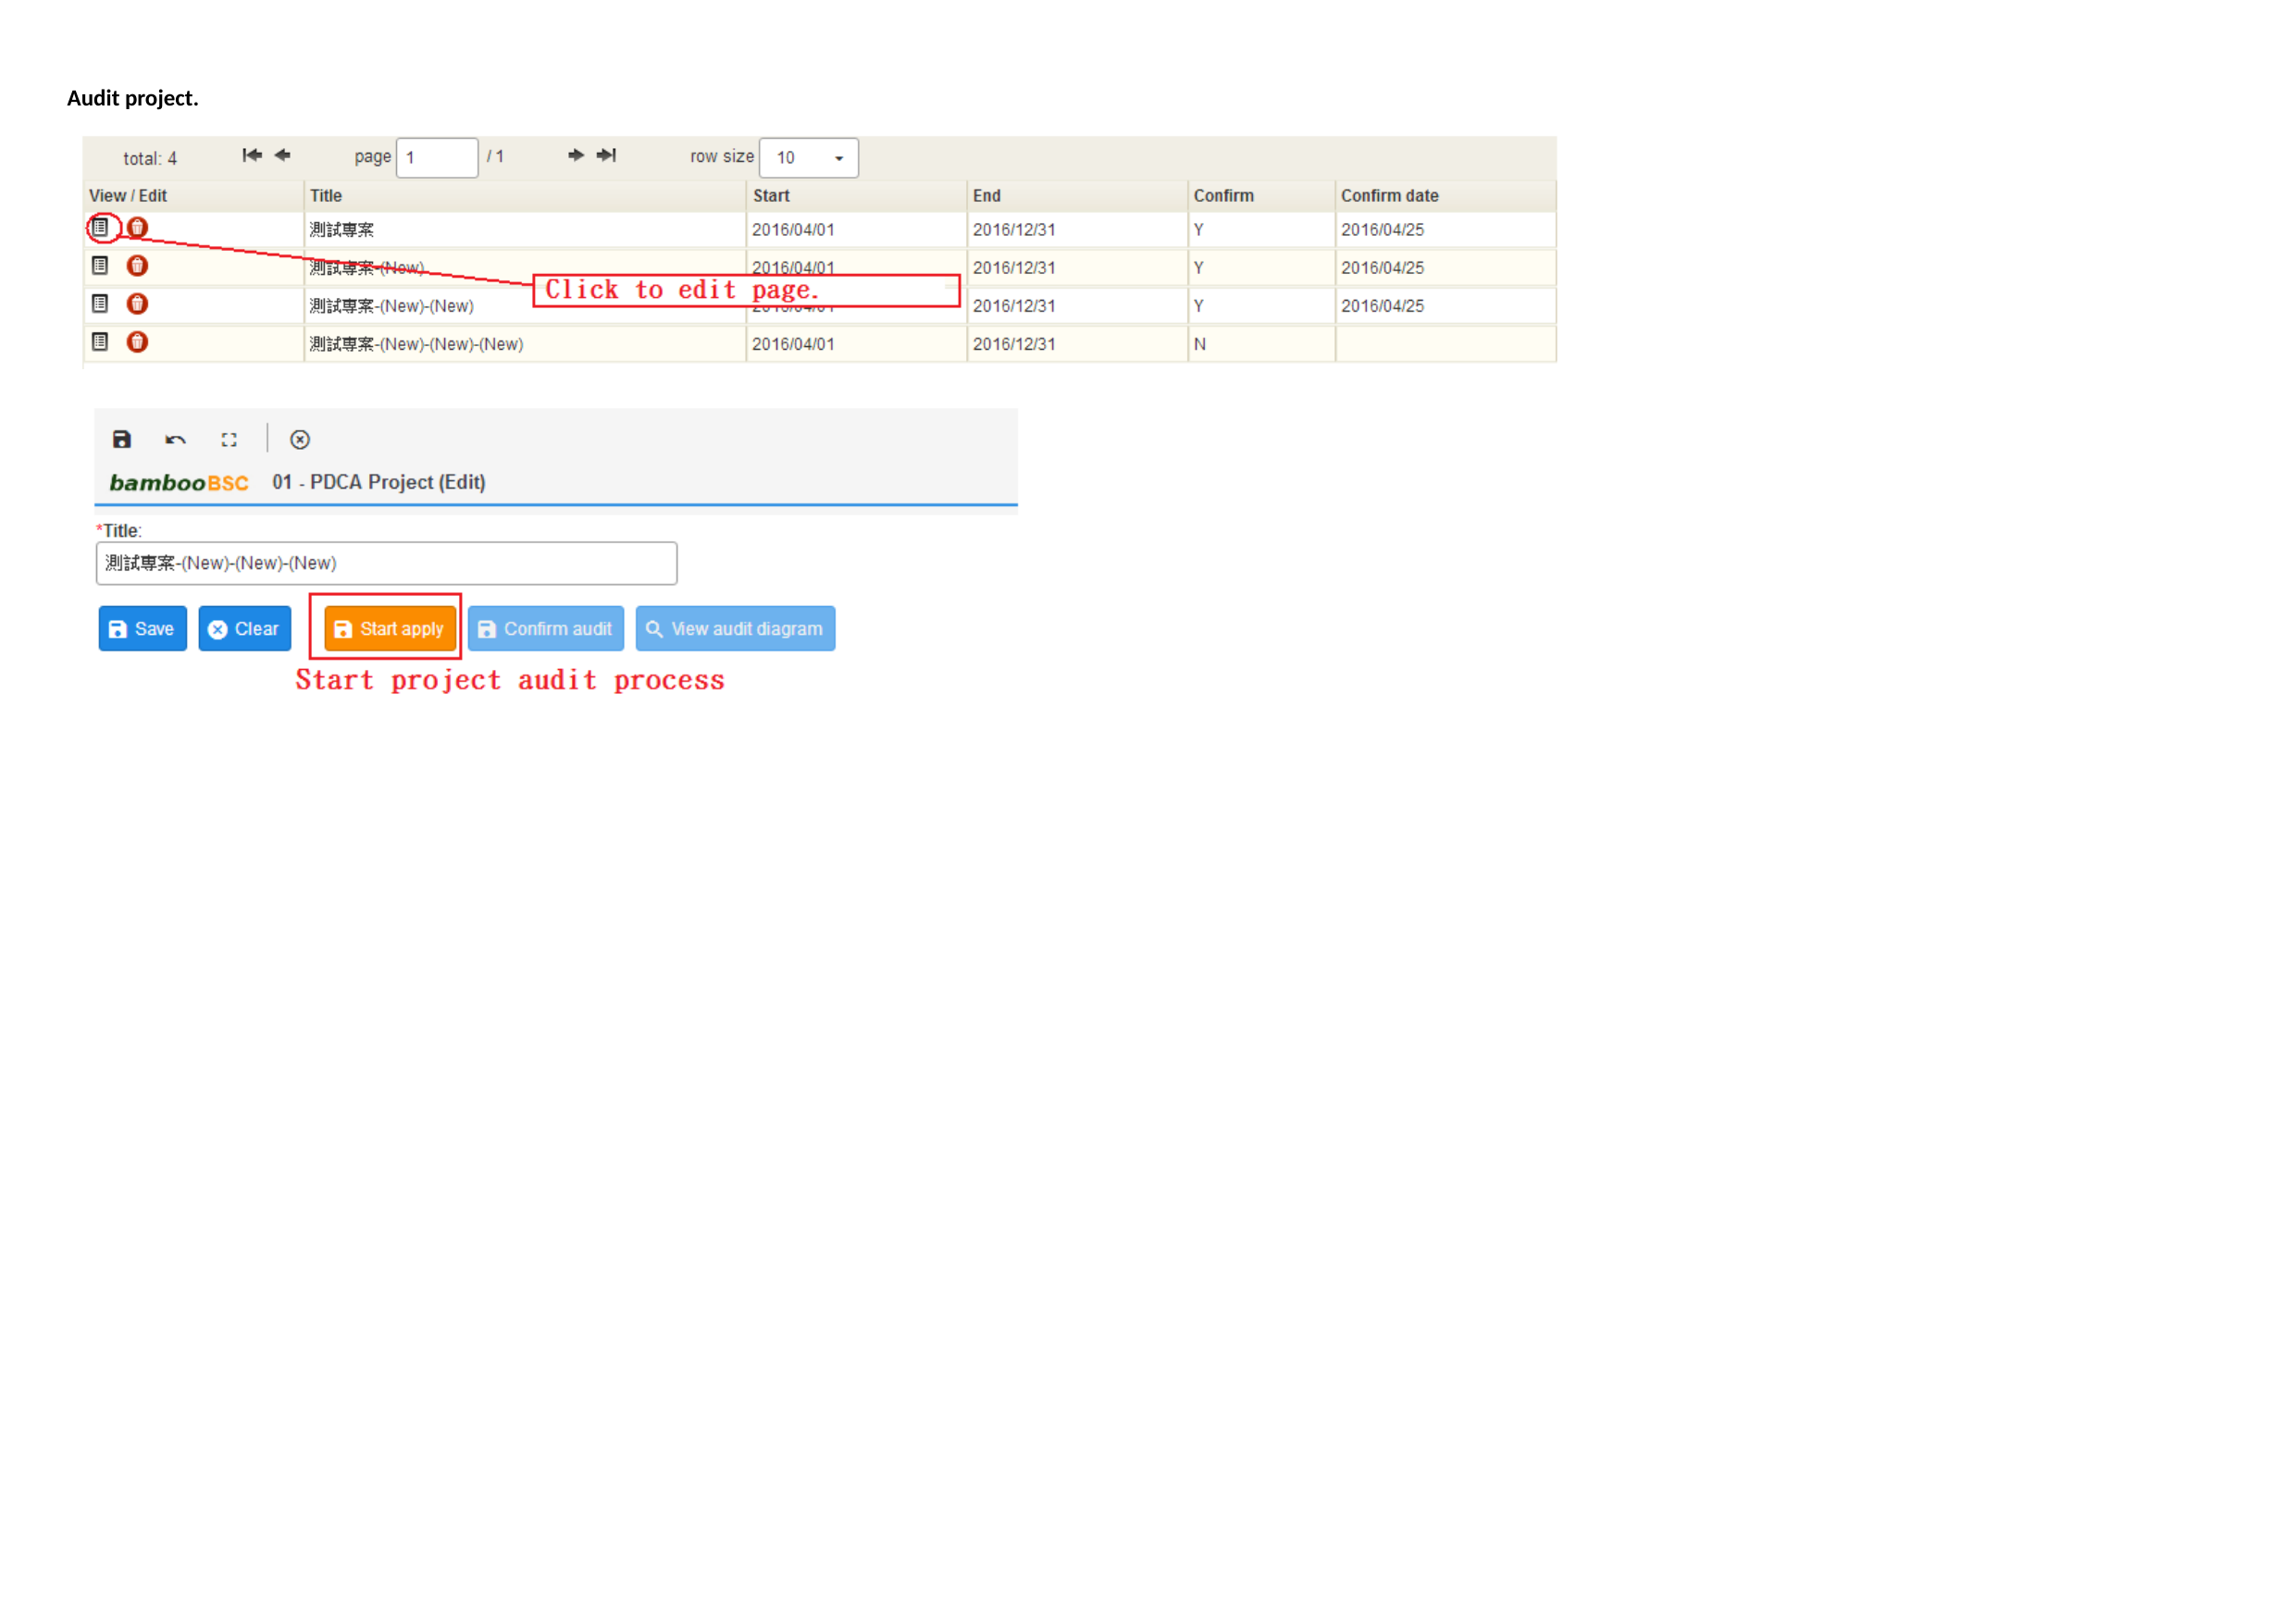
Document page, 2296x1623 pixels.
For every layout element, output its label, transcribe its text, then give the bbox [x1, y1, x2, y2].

text Audit project. [67, 82, 2226, 118]
